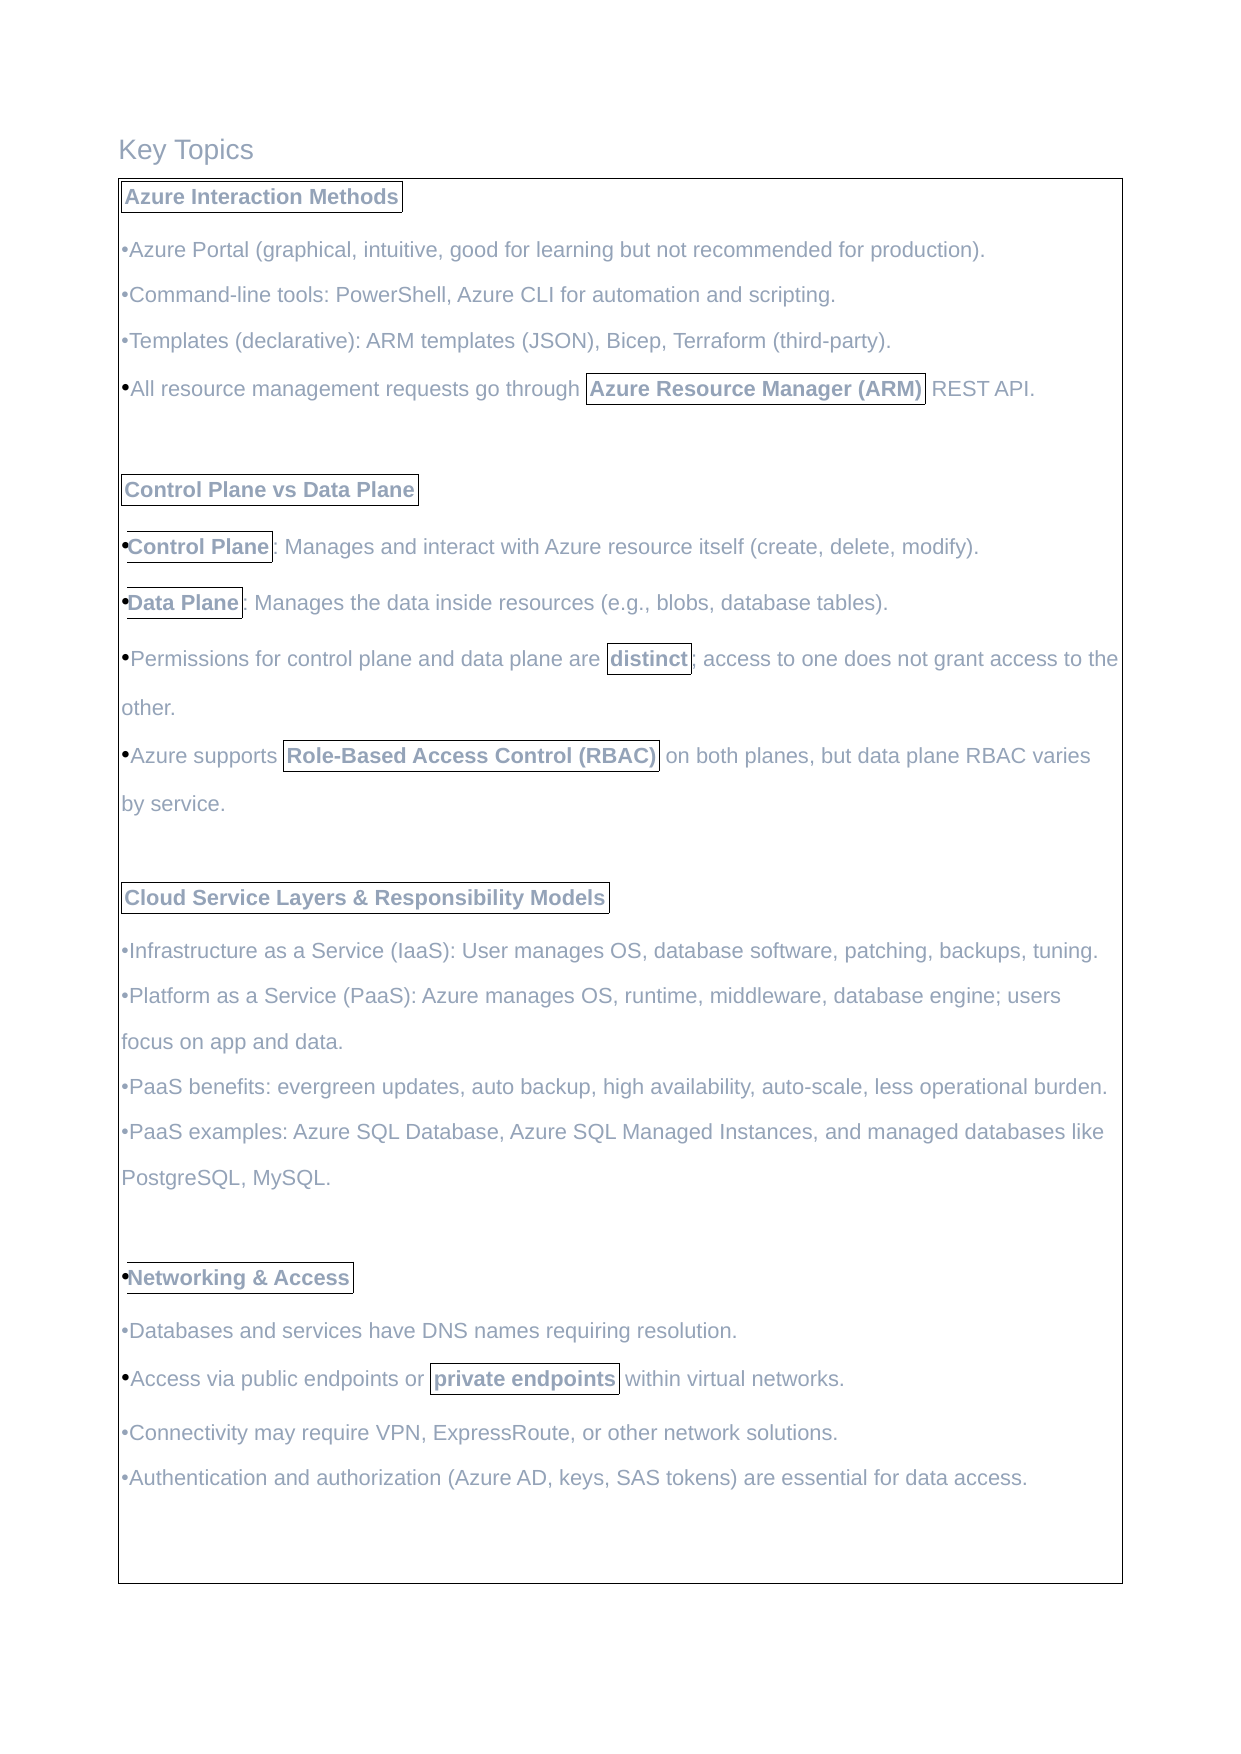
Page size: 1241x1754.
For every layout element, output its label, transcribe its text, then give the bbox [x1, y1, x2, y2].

list Permissions for control plane and data plane are distinct; access to one does not grant access to the other. [119, 640, 1122, 720]
list Authentication and authorization (Azure AD, keys, SAS tokens) are essential for data access. [119, 1462, 1122, 1490]
list Azure supports Role-Based Access Control (RBAC) on both planes, but data plane RBAC varies by service. [119, 737, 1122, 816]
list Templates (declarative): ARM templates (JSON), Bicep, Terraform (third-party). [119, 324, 1122, 353]
list Infrastructure as a Service (IaaS): User manages OS, database software, patching, backups, tuning. [119, 935, 1122, 963]
list Networking & Access [119, 1258, 1122, 1293]
list Data Plane: Manages the data inside resources (e.g., blobs, database tables). [119, 584, 1122, 618]
list All resource management requests go through Azure Resource Manager (ARM) REST API. [119, 370, 1122, 404]
list Connectivity may require VPN, ExpressRoute, or other network solutions. [119, 1416, 1122, 1444]
list PaaS examples: Azure SQL Database, Azure SQL Managed Instances, and managed databases like PostgreSQL, MySQL. [119, 1116, 1122, 1190]
list Access via public endpoints or private endpoints within virtual networks. [119, 1360, 1122, 1394]
list Databases and services have DNS names requiring resolution. [119, 1315, 1122, 1343]
list PaaS benefits: evergreen updates, auto backup, high availability, auto-scale, less operational burden. [119, 1071, 1122, 1099]
list Control Plane vs Data Plane [119, 471, 1122, 506]
list Platform as a Service (PaaS): Azure manages OS, runtime, middleware, database engine; users focus on app and data. [119, 980, 1122, 1054]
list Cloud Service Layers & Responsibility Models [119, 879, 1122, 913]
list Azure Portal (graphical, intuitive, good for learning but not recommended for production). [119, 234, 1122, 262]
list Command-line tools: PowerShell, Azure CLI for automation and scripting. [119, 279, 1122, 307]
list Control Plane: Manages and interact with Azure resource itself (create, delete, modify). [119, 528, 1122, 562]
subtitle Key Topics [118, 133, 1122, 165]
list Azure Interaction Methods [119, 179, 1122, 212]
